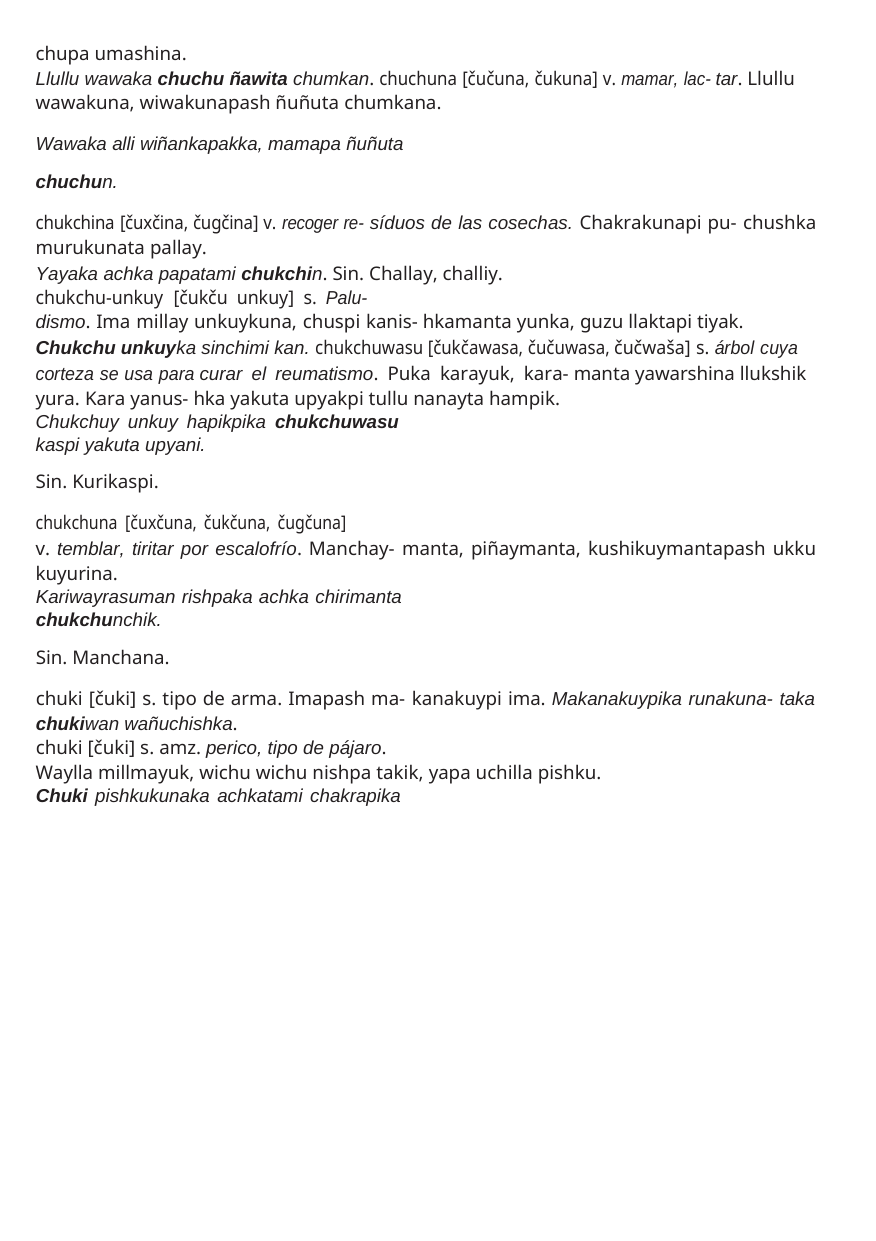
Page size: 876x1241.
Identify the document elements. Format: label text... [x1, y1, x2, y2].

text Yayaka achka papatami chukchin. Sin. Challay, challiy. [35, 260, 767, 286]
text Kariwayrasuman rishpaka achka chirimanta [36, 586, 856, 608]
text chukchina [čuxčina, čugčina] v. recoger re- síduos de las cosechas. Chakrakunapi pu- chushka murukunata pallay. [35, 209, 816, 260]
text Wawaka alli wiñankapakka, mamapa ñuñuta [35, 133, 856, 154]
text v. temblar, tiritar por escalofrío. Manchay- manta, piñaymanta, kushikuymantapash ukku kuyurina. [35, 535, 816, 586]
text chuchun. [35, 172, 856, 192]
text Waylla millmayuk, wichu wichu nishpa takik, yapa uchilla pishku. [35, 759, 816, 785]
text chukchuna [čuxčuna, čukčuna, čugčuna] [35, 510, 856, 535]
text chuki [čuki] s. amz. perico, tipo de pájaro. [36, 736, 856, 759]
text Chuki pishkukunaka achkatami chakrapika [36, 785, 856, 806]
text Chukchu unkuyka sinchimi kan. chukchuwasu [čukčawasa, čučuwasa, čučwaša] s. árbol cuya corteza se usa para curar el reumatismo. Puka karayuk, kara- manta yawarshina llukshik yura. Kara yanus- hka yakuta upyakpi tullu nanayta hampik. [35, 334, 818, 411]
text chuki [čuki] s. tipo de arma. Imapash ma- kanakuypi ima. Makanakuypika runakuna- taka chukiwan wañuchishka. [36, 685, 816, 736]
text kaspi yakuta upyani. [35, 433, 856, 455]
text Sin. Kurikaspi. [35, 473, 856, 493]
text dismo. Ima millay unkuykuna, chuspi kanis- hkamanta yunka, guzu llaktapi tiyak. [35, 309, 818, 334]
text chukchunchik. [36, 608, 856, 630]
text Sin. Manchana. [36, 648, 856, 668]
text Llullu wawaka chuchu ñawita chumkan. chuchuna [čučuna, čukuna] v. mamar, lac- tar. Llullu wawakuna, wiwakunapash ñuñuta chumkana. [35, 66, 817, 115]
text chukchu-unkuy [čukču unkuy] s. Palu- [35, 286, 856, 309]
text Chukchuy unkuy hapikpika chukchuwasu [35, 411, 856, 433]
text chupa umashina. [35, 44, 856, 65]
